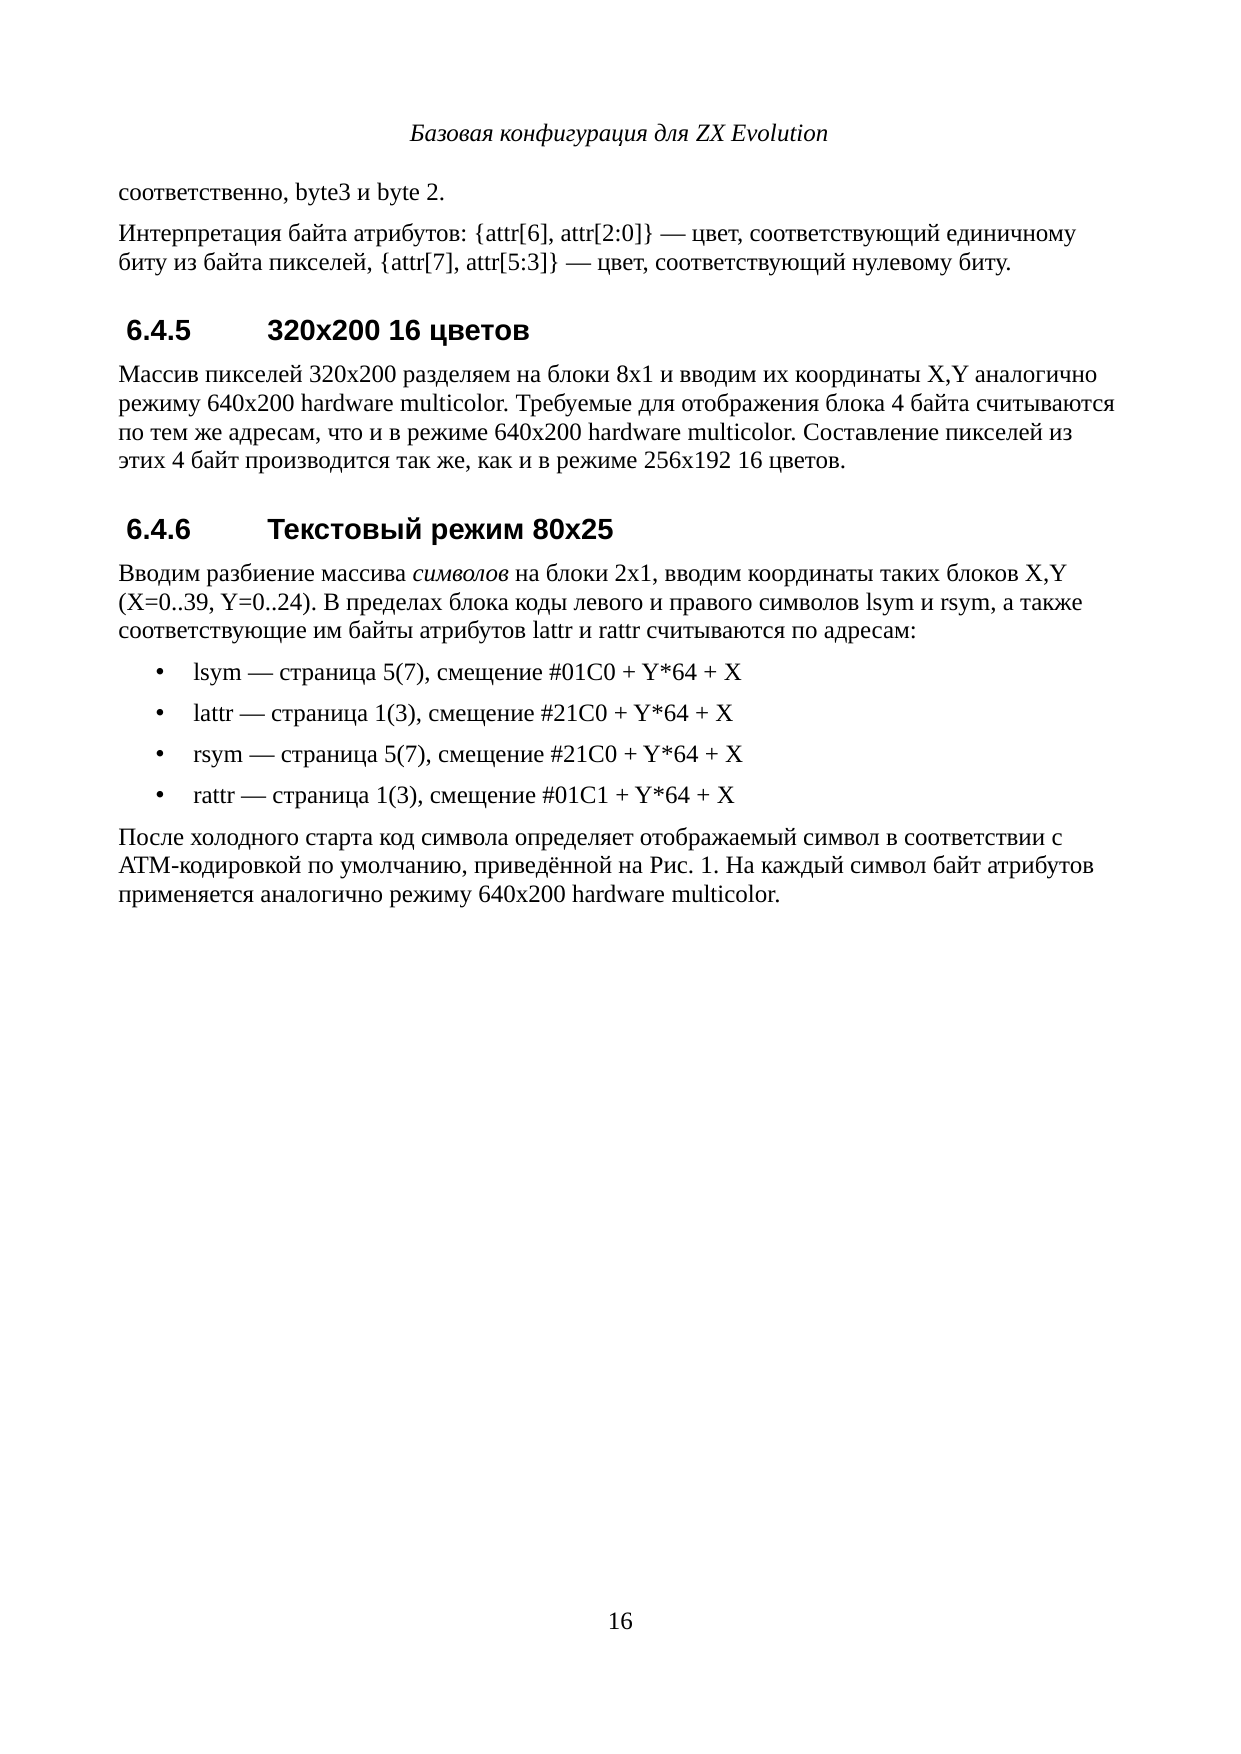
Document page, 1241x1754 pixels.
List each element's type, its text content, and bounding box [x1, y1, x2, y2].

subtitle 320x200 16 цветов [118, 313, 1122, 347]
text Вводим разбиение массива символов на блоки 2х1, вводим координаты таких блоков X,Y (X=0..39, Y=0..24). В пределах блока коды левого и правого символов lsym и rsym, а также соответствующие им байты атрибутов lattr и rattr считываются по адресам: [118, 558, 1122, 644]
list rattr — страница 1(3), смещение #01C1 + Y*64 + X [156, 780, 1122, 809]
subtitle Текстовый режим 80x25 [118, 512, 1122, 545]
text Массив пикселей 320x200 разделяем на блоки 8x1 и вводим их координаты X,Y аналогично режиму 640x200 hardware multicolor. Требуемые для отображения блока 4 байта считываются по тем же адресам, что и в режиме 640x200 hardware multicolor. Составление пикселей из этих 4 байт производится так же, как и в режиме 256x192 16 цветов. [118, 359, 1122, 474]
list rsym — страница 5(7), смещение #21C0 + Y*64 + X [156, 739, 1122, 768]
text Интерпретация байта атрибутов: {attr[6], attr[2:0]} — цвет, соответствующий единичному биту из байта пикселей, {attr[7], attr[5:3]} — цвет, соответствующий нулевому биту. [118, 218, 1122, 276]
text соответственно, byte3 и byte 2. [118, 177, 1122, 206]
list lsym — страница 5(7), смещение #01C0 + Y*64 + X [156, 657, 1122, 685]
list lattr — страница 1(3), смещение #21C0 + Y*64 + X [156, 698, 1122, 727]
text После холодного старта код символа определяет отображаемый символ в соответствии с ATM-кодировкой по умолчанию, приведённой на Рис. 1. На каждый символ байт атрибутов применяется аналогично режиму 640x200 hardware multicolor. [118, 822, 1122, 908]
